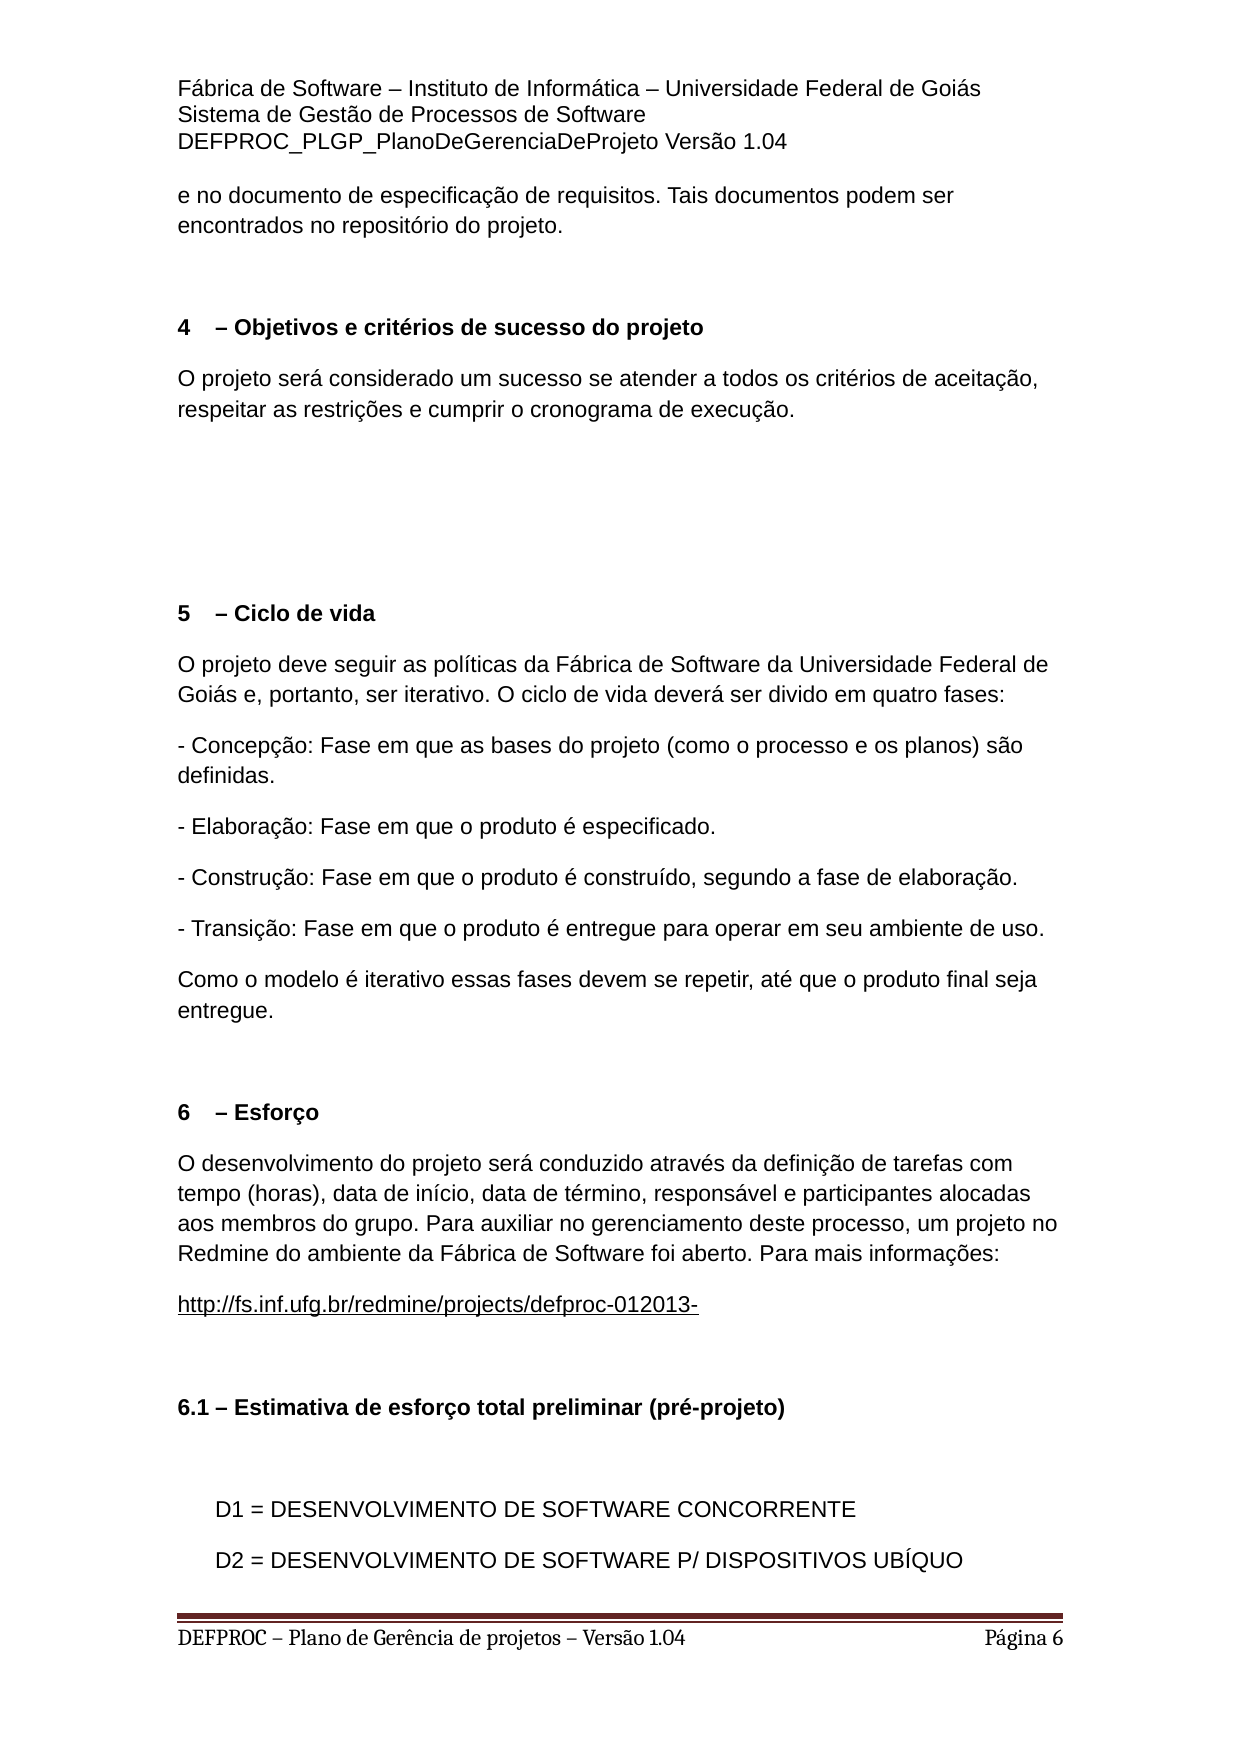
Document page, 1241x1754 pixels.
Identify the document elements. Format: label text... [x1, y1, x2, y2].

text - Elaboração: Fase em que o produto é especificado. [177, 813, 1063, 840]
text - Transição: Fase em que o produto é entregue para operar em seu ambiente de uso. [177, 915, 1063, 942]
text - Construção: Fase em que o produto é construído, segundo a fase de elaboração. [177, 864, 1063, 891]
text http://fs.inf.ufg.br/redmine/projects/defproc-012013- [177, 1291, 1063, 1318]
list – Estimativa de esforço total preliminar (pré-projeto) [177, 1393, 1063, 1420]
text O projeto será considerado um sucesso se atender a todos os critérios de aceitação, respeitar as restrições e cumprir o cronograma de execução. [177, 365, 1063, 422]
text e no documento de especificação de requisitos. Tais documentos podem ser encontrados no repositório do projeto. [177, 182, 1063, 239]
list – Esforço [177, 1099, 1063, 1125]
text - Concepção: Fase em que as bases do projeto (como o processo e os planos) são definidas. [177, 732, 1063, 789]
list – Objetivos e critérios de sucesso do projeto [177, 314, 1063, 341]
list D1 = DESENVOLVIMENTO DE SOFTWARE CONCORRENTE [215, 1496, 1063, 1522]
list D2 = DESENVOLVIMENTO DE SOFTWARE P/ DISPOSITIVOS UBÍQUO [215, 1547, 1063, 1573]
list – Ciclo de vida [177, 600, 1063, 626]
text O projeto deve seguir as políticas da Fábrica de Software da Universidade Federal de Goiás e, portanto, ser iterativo. O ciclo de vida deverá ser divido em quatro fases: [177, 651, 1063, 707]
text Como o modelo é iterativo essas fases devem se repetir, até que o produto final seja entregue. [177, 966, 1063, 1023]
text O desenvolvimento do projeto será conduzido através da definição de tarefas com tempo (horas), data de início, data de término, responsável e participantes alocadas aos membros do grupo. Para auxiliar no gerenciamento deste processo, um projeto no Redmine do ambiente da Fábrica de Software foi aberto. Para mais informações: [177, 1150, 1063, 1267]
